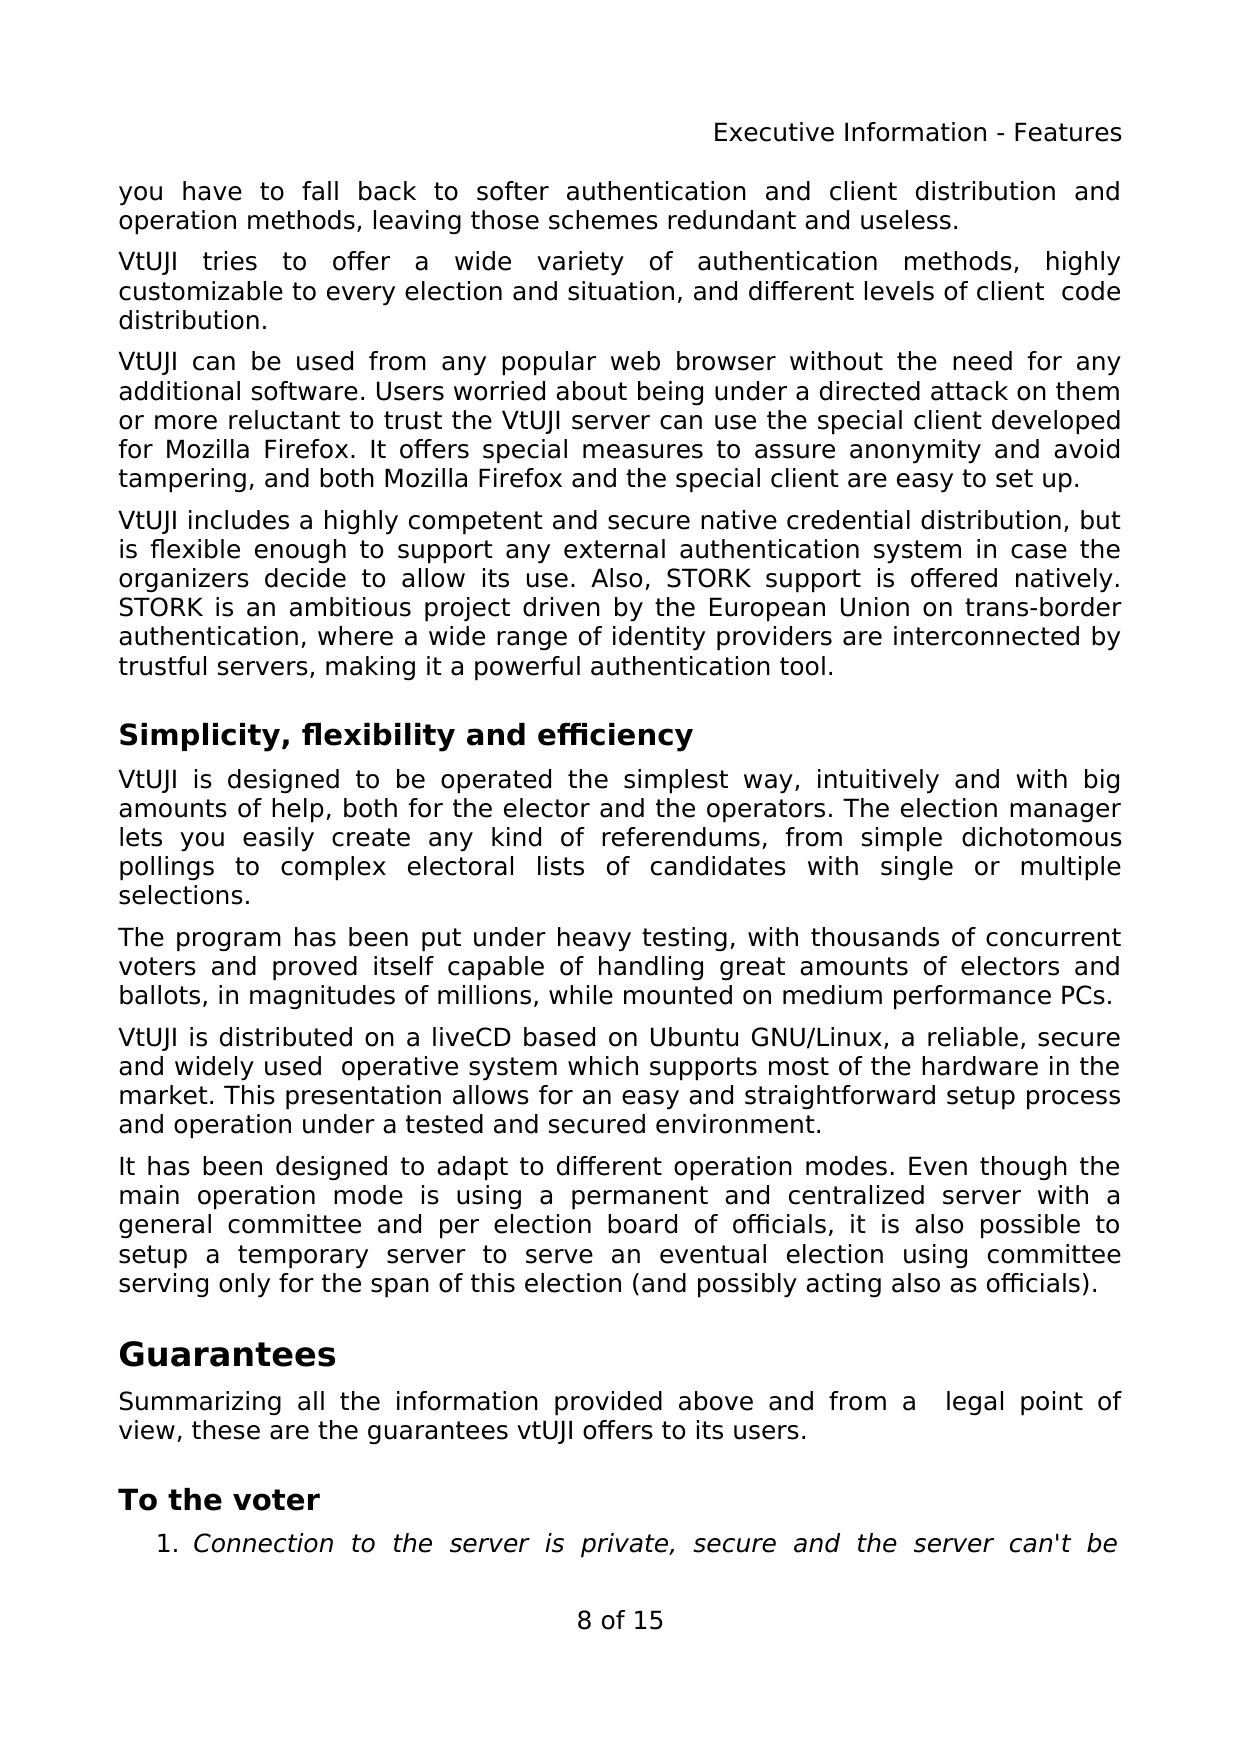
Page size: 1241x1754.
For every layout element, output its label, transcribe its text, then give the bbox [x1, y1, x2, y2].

text It has been designed to adapt to different operation modes. Even though the main operation mode is using a permanent and centralized server with a general committee and per election board of officials, it is also possible to setup a temporary server to serve an eventual election using committee serving only for the span of this election (and possibly acting also as officials). [118, 1152, 1122, 1298]
text VtUJI is designed to be operated the simplest way, intuitively and with big amounts of help, both for the elector and the operators. The election manager lets you easily create any kind of referendums, from simple dichotomous pollings to complex electoral lists of candidates with single or multiple selections. [118, 765, 1122, 911]
text you have to fall back to softer authentication and client distribution and operation methods, leaving those schemes redundant and useless. [118, 177, 1122, 235]
text VtUJI tries to offer a wide variety of authentication methods, highly customizable to every election and situation, and different levels of client code distribution. [118, 248, 1122, 335]
text Summarizing all the information provided above and from a legal point of view, these are the guarantees vtUJI offers to its users. [118, 1387, 1122, 1446]
subtitle To the voter [118, 1483, 1122, 1517]
text VtUJI includes a highly competent and secure native credential distribution, but is flexible enough to support any external authentication system in case the organizers decide to allow its use. Also, STORK support is offered natively. STORK is an ambitious project driven by the European Union on trans-border authentication, where a wide range of identity providers are interconnected by trustful servers, making it a powerful authentication tool. [118, 506, 1122, 681]
subtitle Guarantees [118, 1336, 1122, 1375]
subtitle Simplicity, flexibility and efficiency [118, 718, 1122, 752]
text VtUJI is distributed on a liveCD based on Ubuntu GNU/Linux, a reliable, secure and widely used operative system which supports most of the hardware in the market. This presentation allows for an easy and straightforward setup process and operation under a tested and secured environment. [118, 1023, 1122, 1140]
text The program has been put under heavy testing, with thousands of concurrent voters and proved itself capable of handling great amounts of electors and ballots, in magnitudes of millions, while mounted on medium performance PCs. [118, 923, 1122, 1011]
list Connection to the server is private, secure and the server can't be [156, 1529, 1122, 1559]
text VtUJI can be used from any popular web browser without the need for any additional software. Users worried about being under a directed attack on them or more reluctant to trust the VtUJI server can use the special client developed for Mozilla Firefox. It offers special measures to assure anonymity and avoid tampering, and both Mozilla Firefox and the special client are easy to set up. [118, 348, 1122, 493]
